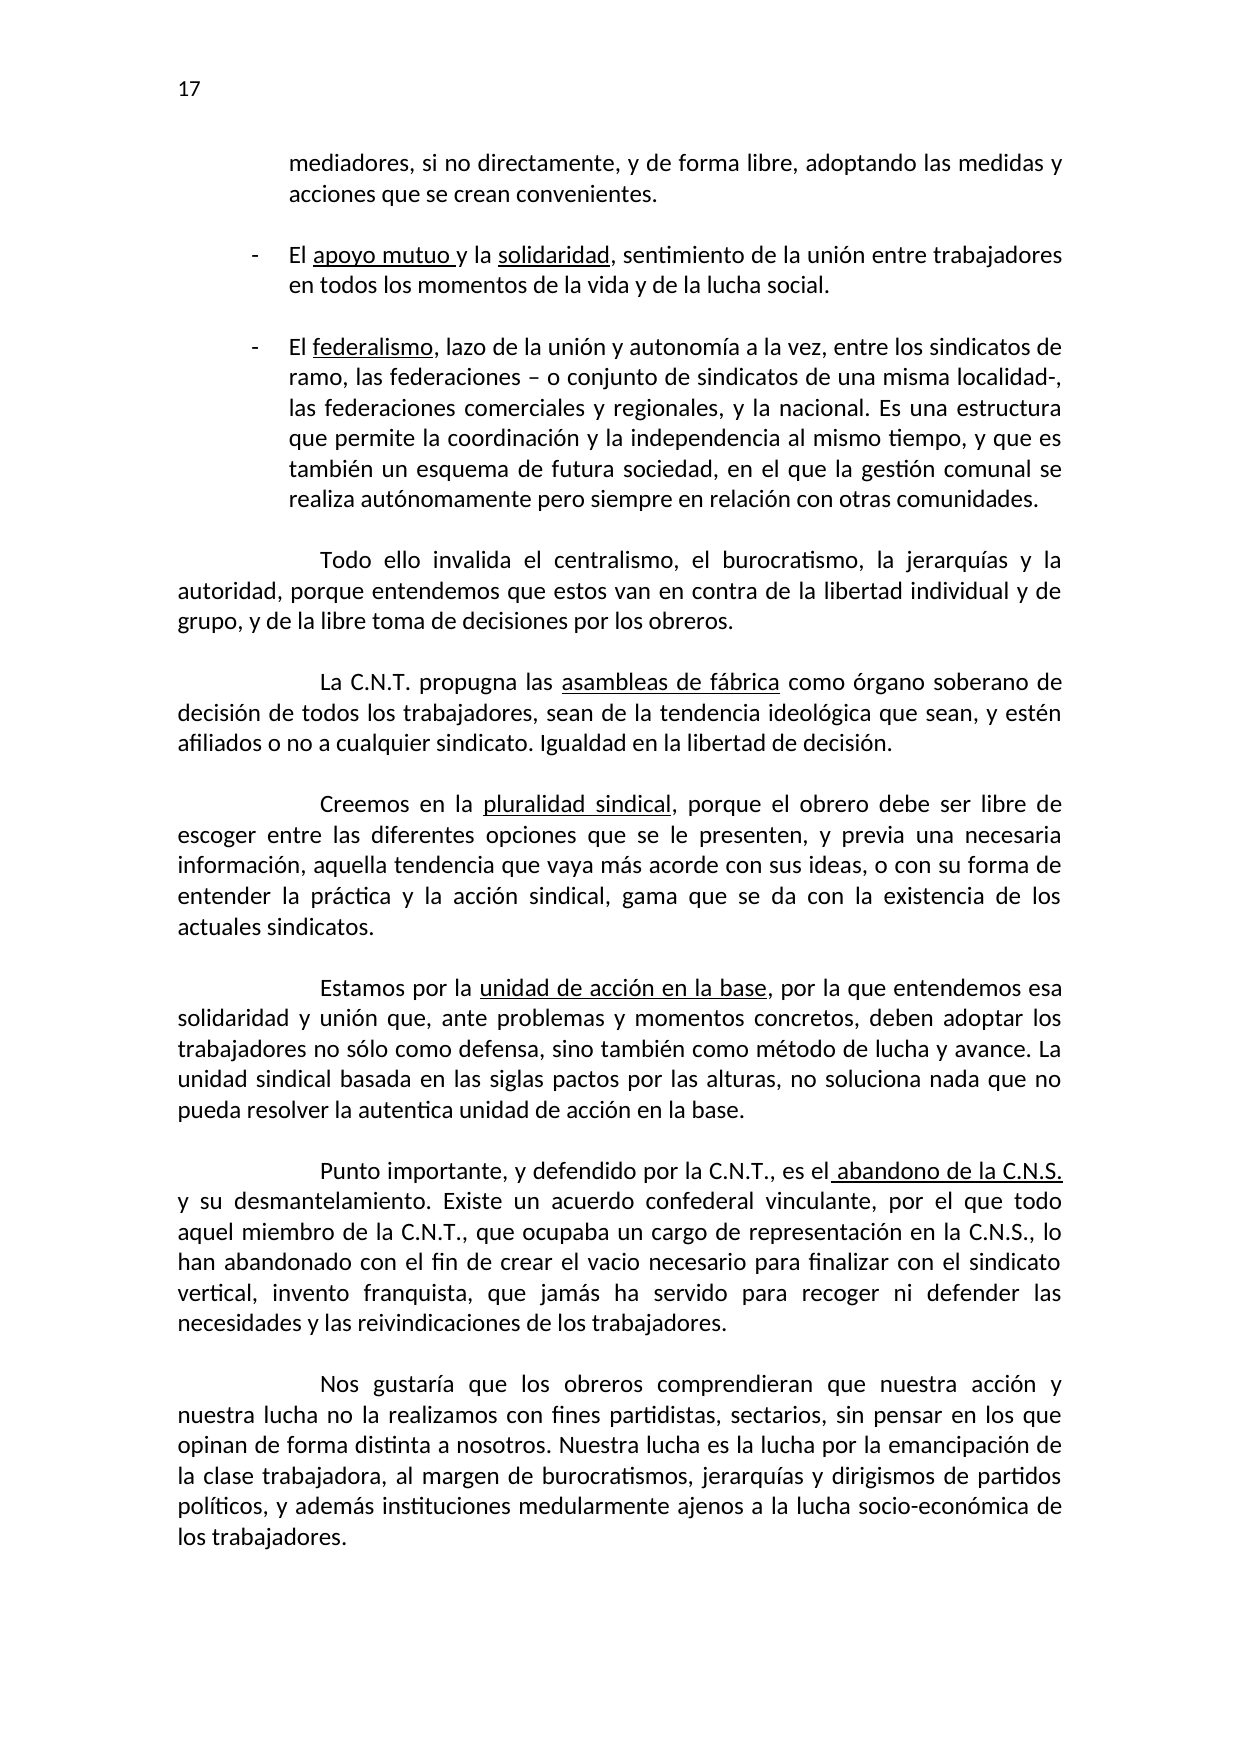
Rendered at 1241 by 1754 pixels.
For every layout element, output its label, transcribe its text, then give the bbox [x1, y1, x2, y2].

list Punto importante, y defendido por la C.N.T., es el abandono de la C.N.S. y su desmantelamiento. Existe un acuerdo confederal vinculante, por el que todo aquel miembro de la C.N.T., que ocupaba un cargo de representación en la C.N.S., lo han abandonado con el fin de crear el vacio necesario para finalizar con el sindicato vertical, invento franquista, que jamás ha servido para recoger ni defender las necesidades y las reivindicaciones de los trabajadores. [177, 1155, 1063, 1338]
list Todo ello invalida el centralismo, el burocratismo, la jerarquías y la autoridad, porque entendemos que estos van en contra de la libertad individual y de grupo, y de la libre toma de decisiones por los obreros. [177, 544, 1063, 636]
list mediadores, si no directamente, y de forma libre, adoptando las medidas y acciones que se crean convenientes. [251, 148, 1063, 209]
list La C.N.T. propugna las asambleas de fábrica como órgano soberano de decisión de todos los trabajadores, sean de la tendencia ideológica que sean, y estén afiliados o no a cualquier sindicato. Igualdad en la libertad de decisión. [177, 666, 1063, 758]
list Estamos por la unidad de acción en la base, por la que entendemos esa solidaridad y unión que, ante problemas y momentos concretos, deben adoptar los trabajadores no sólo como defensa, sino también como método de lucha y avance. La unidad sindical basada en las siglas pactos por las alturas, no soluciona nada que no pueda resolver la autentica unidad de acción en la base. [177, 972, 1063, 1124]
list Creemos en la pluralidad sindical, porque el obrero debe ser libre de escoger entre las diferentes opciones que se le presenten, y previa una necesaria información, aquella tendencia que vaya más acorde con sus ideas, o con su forma de entender la práctica y la acción sindical, gama que se da con la existencia de los actuales sindicatos. [177, 788, 1063, 941]
list El federalismo, lazo de la unión y autonomía a la vez, entre los sindicatos de ramo, las federaciones – o conjunto de sindicatos de una misma localidad-, las federaciones comerciales y regionales, y la nacional. Es una estructura que permite la coordinación y la independencia al mismo tiempo, y que es también un esquema de futura sociedad, en el que la gestión comunal se realiza autónomamente pero siempre en relación con otras comunidades. [251, 331, 1063, 514]
list El apoyo mutuo y la solidaridad, sentimiento de la unión entre trabajadores en todos los momentos de la vida y de la lucha social. [251, 239, 1063, 300]
list Nos gustaría que los obreros comprendieran que nuestra acción y nuestra lucha no la realizamos con fines partidistas, sectarios, sin pensar en los que opinan de forma distinta a nosotros. Nuestra lucha es la lucha por la emancipación de la clase trabajadora, al margen de burocratismos, jerarquías y dirigismos de partidos políticos, y además instituciones medularmente ajenos a la lucha socio-económica de los trabajadores. [177, 1368, 1063, 1552]
